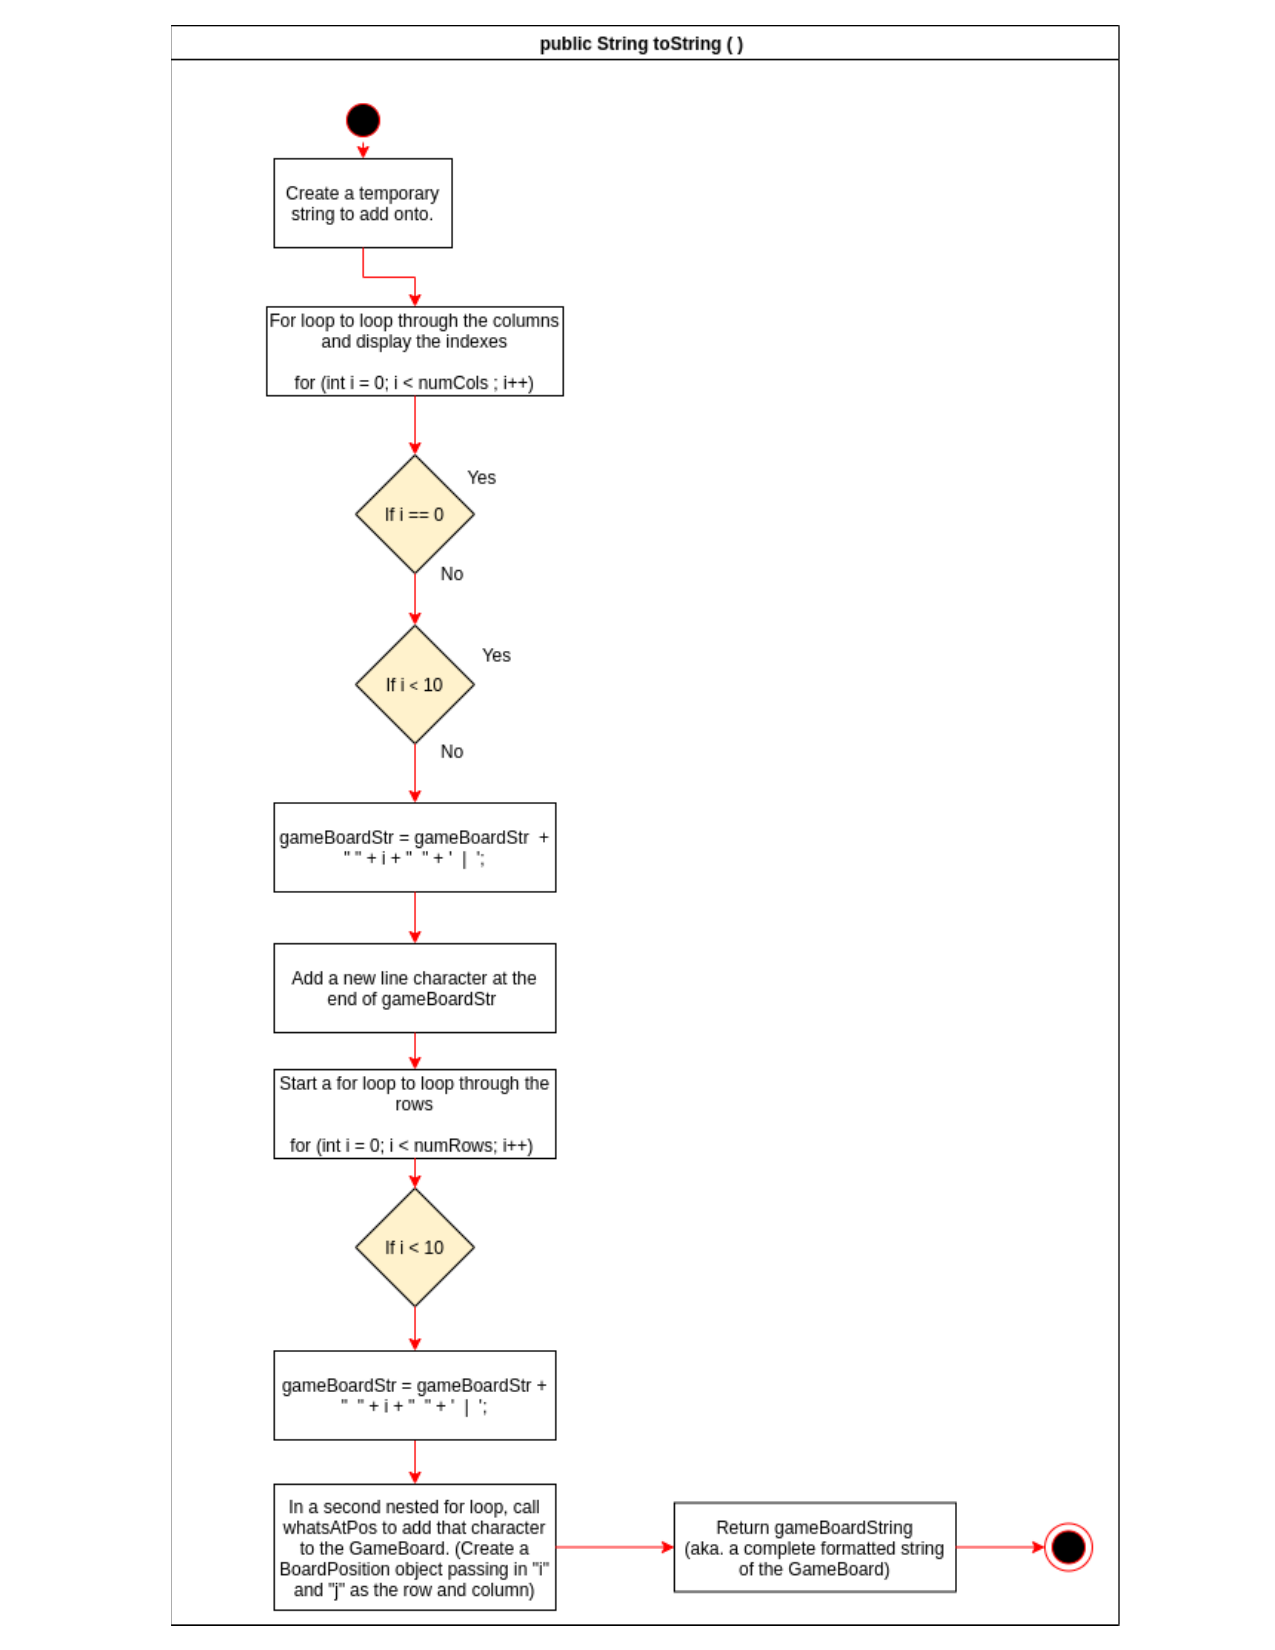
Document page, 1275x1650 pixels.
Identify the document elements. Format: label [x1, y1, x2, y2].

picture [171, 25, 1120, 1626]
